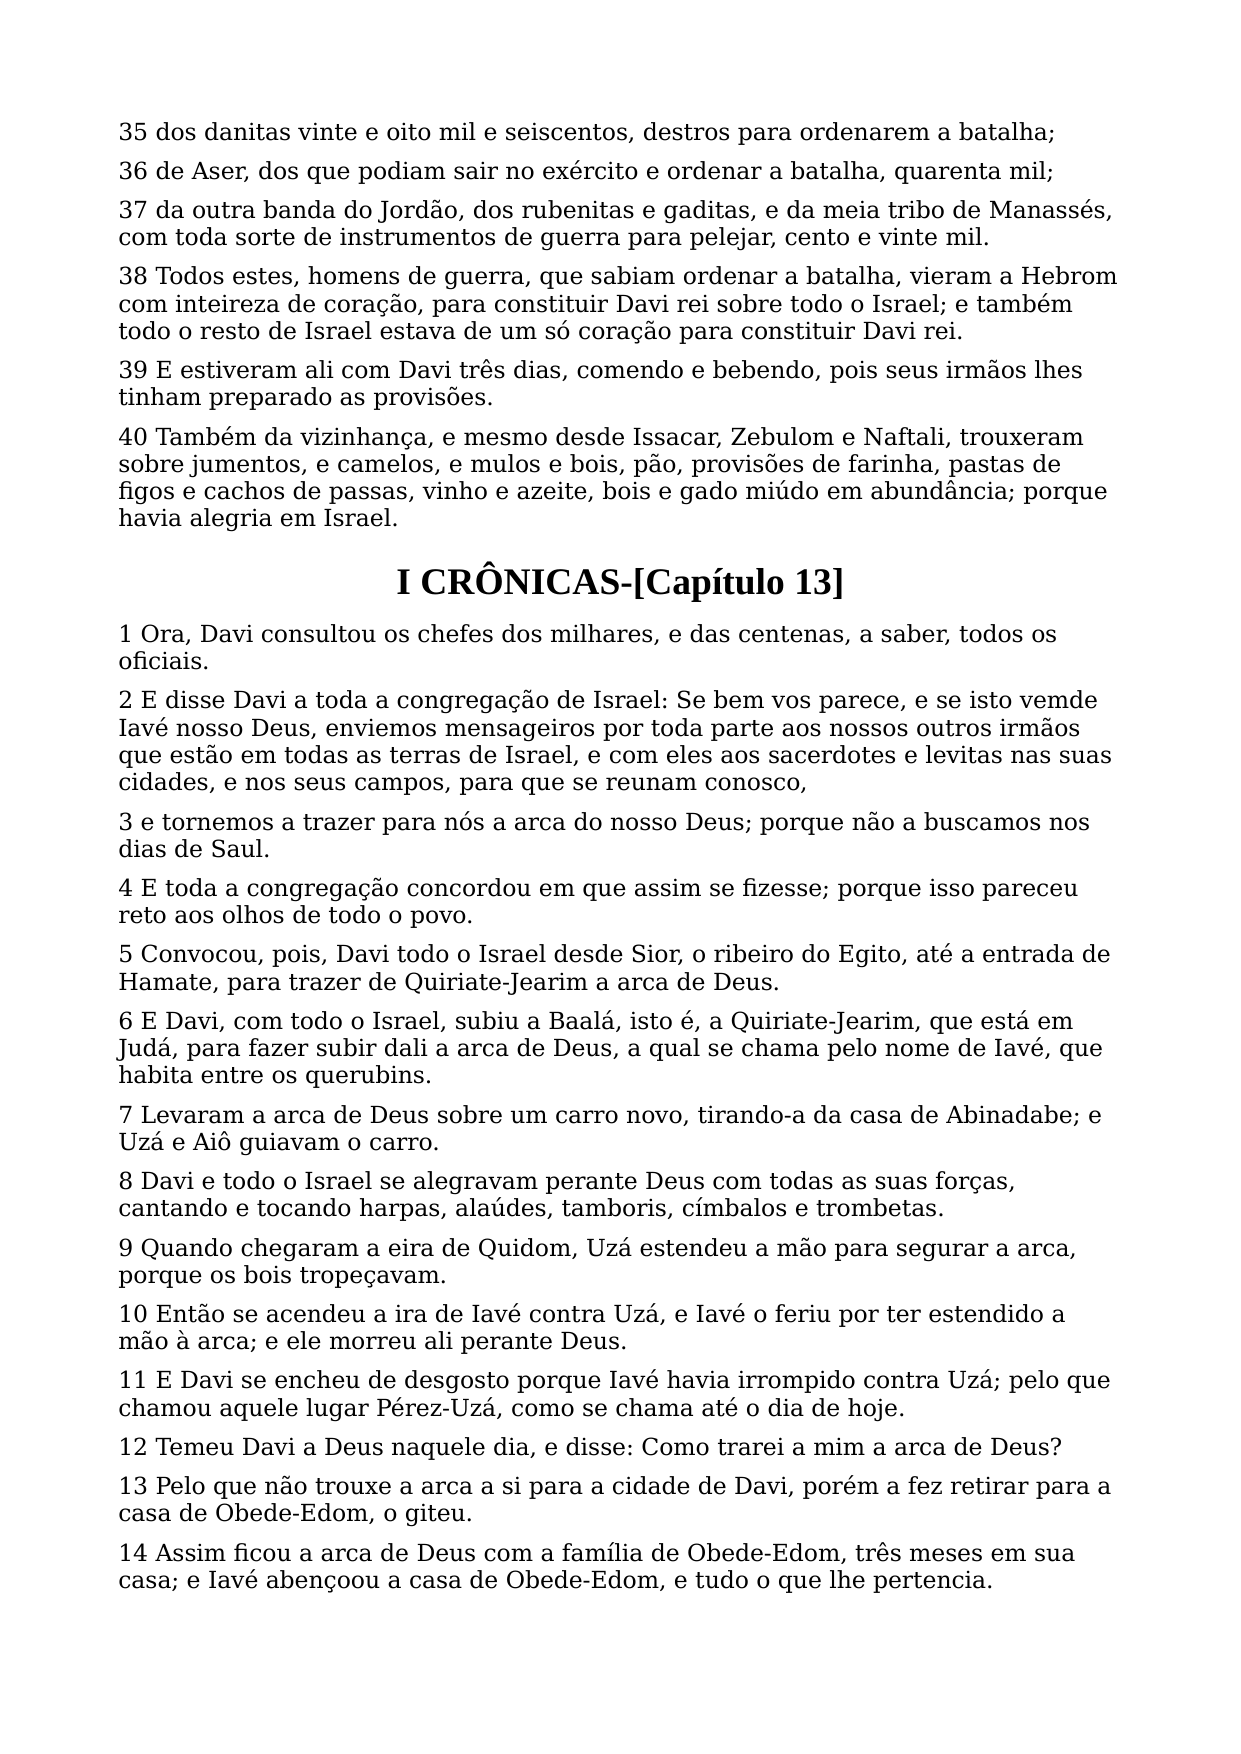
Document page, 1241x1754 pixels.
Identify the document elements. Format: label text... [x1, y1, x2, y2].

text 35 dos danitas vinte e oito mil e seiscentos, destros para ordenarem a batalha; [118, 118, 1122, 145]
text 3 e tornemos a trazer para nós a arca do nosso Deus; porque não a buscamos nos dias de Saul. [118, 808, 1122, 863]
text 14 Assim ficou a arca de Deus com a família de Obede-Edom, três meses em sua casa; e Iavé abençoou a casa de Obede-Edom, e tudo o que lhe pertencia. [118, 1539, 1122, 1594]
text 1 Ora, Davi consultou os chefes dos milhares, e das centenas, a saber, todos os oficiais. [118, 621, 1122, 675]
text 10 Então se acendeu a ira de Iavé contra Uzá, e Iavé o feriu por ter estendido a mão à arca; e ele morreu ali perante Deus. [118, 1301, 1122, 1355]
text 6 E Davi, com todo o Israel, subiu a Baalá, isto é, a Quiriate-Jearim, que está em Judá, para fazer subir dali a arca de Deus, a qual se chama pelo nome de Iavé, que habita entre os querubins. [118, 1007, 1122, 1089]
text 9 Quando chegaram a eira de Quidom, Uzá estendeu a mão para segurar a arca, porque os bois tropeçavam. [118, 1234, 1122, 1289]
text 38 Todos estes, homens de guerra, que sabiam ordenar a batalha, vieram a Hebrom com inteireza de coração, para constituir Davi rei sobre todo o Israel; e também todo o resto de Israel estava de um só coração para constituir Davi rei. [118, 263, 1122, 345]
text 39 E estiveram ali com Davi três dias, comendo e bebendo, pois seus irmãos lhes tinham preparado as provisões. [118, 357, 1122, 411]
text 5 Convocou, pois, Davi todo o Israel desde Sior, o ribeiro do Egito, até a entrada de Hamate, para trazer de Quiriate-Jearim a arca de Deus. [118, 941, 1122, 996]
text 4 E toda a congregação concordou em que assim se fizesse; porque isso pareceu reto aos olhos de todo o povo. [118, 874, 1122, 929]
text 12 Temeu Davi a Deus naquele dia, e disse: Como trarei a mim a arca de Deus? [118, 1433, 1122, 1461]
subtitle I CRÔNICAS-[Capítulo 13] [118, 559, 1122, 602]
text 2 E disse Davi a toda a congregação de Israel: Se bem vos parece, e se isto vemde Iavé nosso Deus, enviemos mensageiros por toda parte aos nossos outros irmãos que estão em todas as terras de Israel, e com eles aos sacerdotes e levitas nas suas cidades, e nos seus campos, para que se reunam conosco, [118, 687, 1122, 796]
text 13 Pelo que não trouxe a arca a si para a cidade de Davi, porém a fez retirar para a casa de Obede-Edom, o giteu. [118, 1473, 1122, 1527]
text 36 de Aser, dos que podiam sair no exército e ordenar a batalha, quarenta mil; [118, 157, 1122, 184]
text 11 E Davi se encheu de desgosto porque Iavé havia irrompido contra Uzá; pelo que chamou aquele lugar Pérez-Uzá, como se chama até o dia de hoje. [118, 1367, 1122, 1422]
text 40 Também da vizinhança, e mesmo desde Issacar, Zebulom e Naftali, trouxeram sobre jumentos, e camelos, e mulos e bois, pão, provisões de farinha, pastas de figos e cachos de passas, vinho e azeite, bois e gado miúdo em abundância; porque havia alegria em Israel. [118, 423, 1122, 532]
text 7 Levaram a arca de Deus sobre um carro novo, tirando-a da casa de Abinadabe; e Uzá e Aiô guiavam o carro. [118, 1101, 1122, 1156]
text 37 da outra banda do Jordão, dos rubenitas e gaditas, e da meia tribo de Manassés, com toda sorte de instrumentos de guerra para pelejar, cento e vinte mil. [118, 196, 1122, 251]
text 8 Davi e todo o Israel se alegravam perante Deus com todas as suas forças, cantando e tocando harpas, alaúdes, tamboris, címbalos e trombetas. [118, 1168, 1122, 1222]
